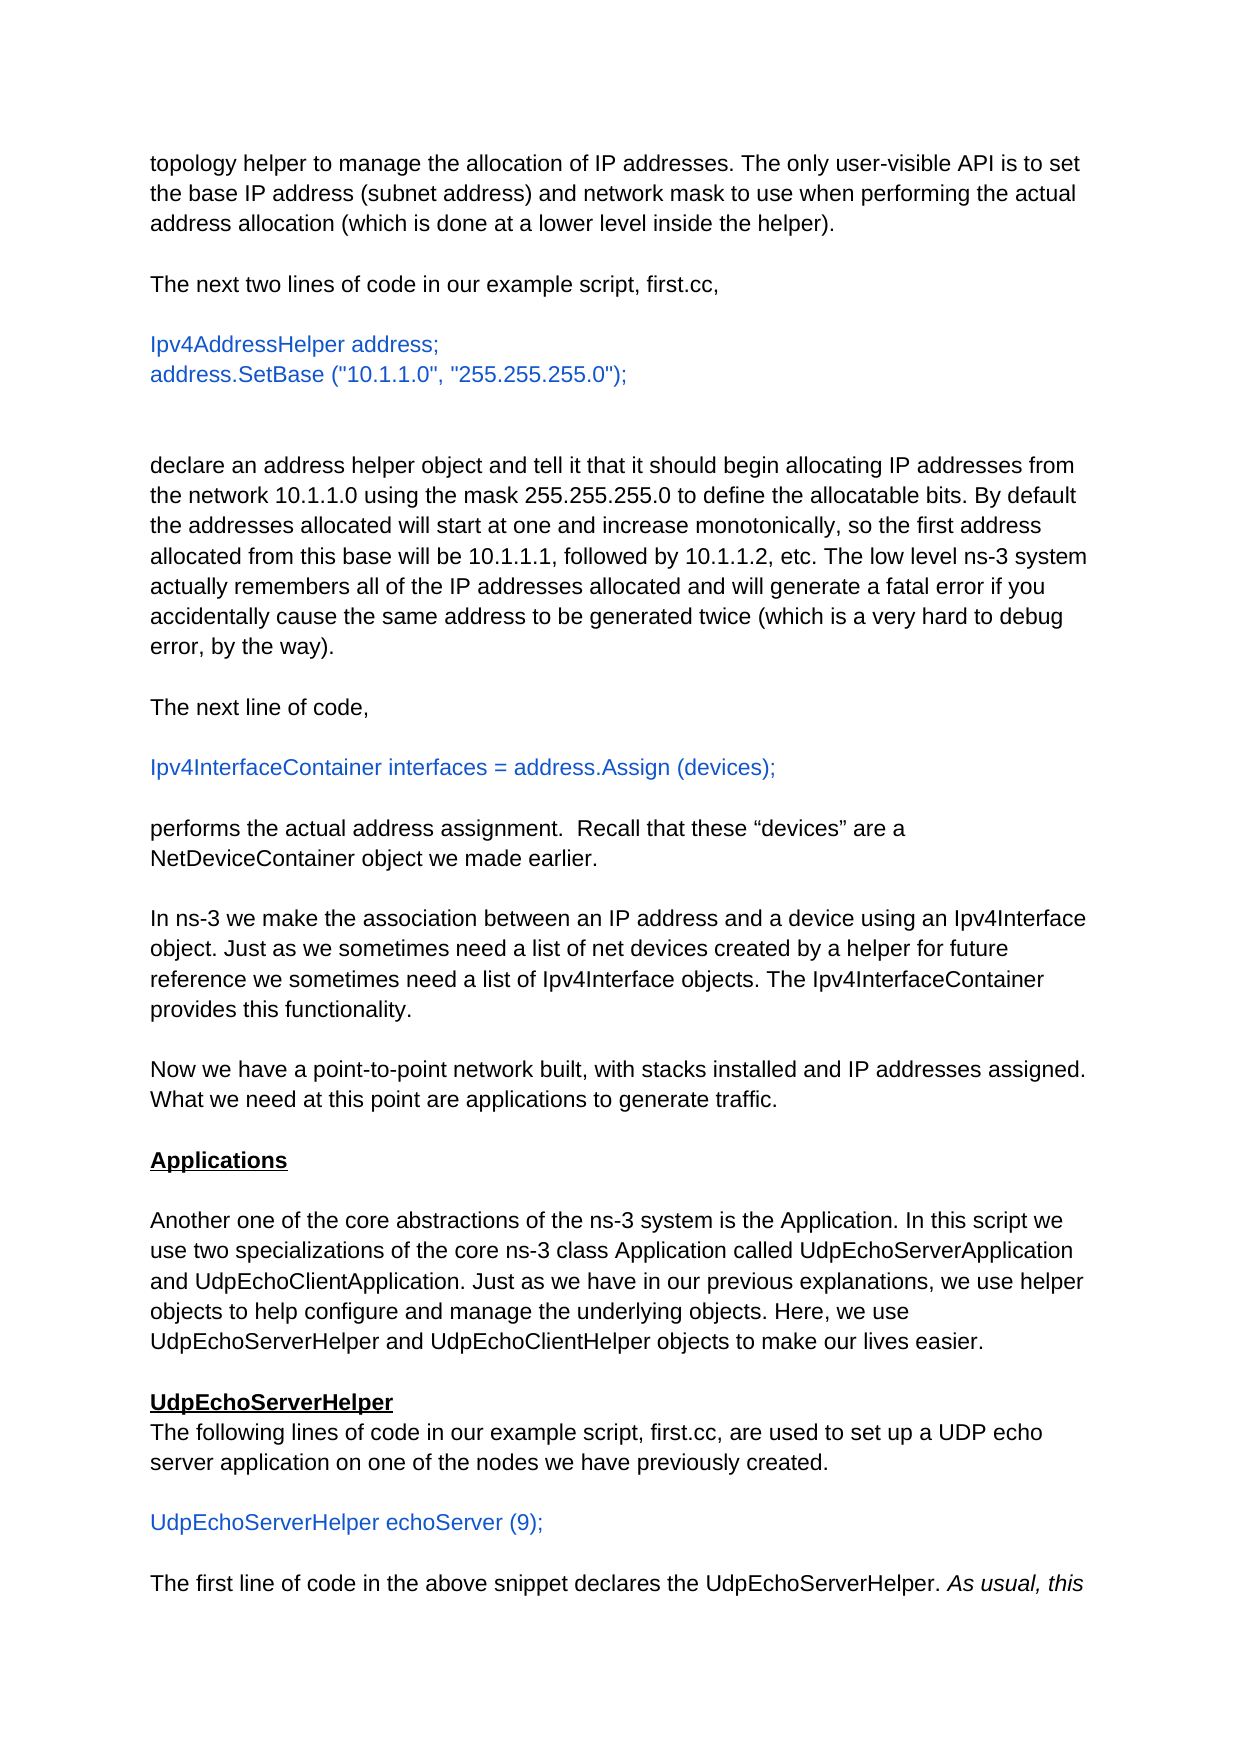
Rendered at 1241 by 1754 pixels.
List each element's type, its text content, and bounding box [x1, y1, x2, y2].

text The next two lines of code in our example script, first.cc, [150, 271, 1090, 297]
text Now we have a point-to-point network built, with stacks installed and IP addresses assigned. What we need at this point are applications to generate traffic. [150, 1056, 1090, 1113]
text Applications [150, 1147, 1090, 1173]
text The first line of code in the above snippet declares the UdpEchoServerHelper. As usual, this [150, 1570, 1090, 1596]
text Ipv4AddressHelper address; [150, 331, 1090, 358]
text Another one of the core abstractions of the ns-3 system is the Application. In this script we use two specializations of the core ns-3 class Application called UdpEchoServerApplication and UdpEchoClientApplication. Just as we have in our previous explanations, we use helper objects to help configure and manage the underlying objects. Here, we use UdpEchoServerHelper and UdpEchoClientHelper objects to make our lives easier. [150, 1207, 1090, 1354]
text UdpEchoServerHelper echoServer (9); [150, 1509, 1090, 1536]
text declare an address helper object and tell it that it should begin allocating IP addresses from the network 10.1.1.0 using the mask 255.255.255.0 to define the allocatable bits. By default the addresses allocated will start at one and increase monotonically, so the first address allocated from this base will be 10.1.1.1, followed by 10.1.1.2, etc. The low level ns-3 system actually remembers all of the IP addresses allocated and will generate a fatal error if you accidentally cause the same address to be generated twice (which is a very hard to debug error, by the way). [150, 452, 1090, 660]
text UdpEchoServerHelper [150, 1388, 1090, 1415]
text topology helper to manage the allocation of IP addresses. The only user-visible API is to set the base IP address (subnet address) and network mask to use when performing the actual address allocation (which is done at a lower level inside the helper). [150, 150, 1090, 237]
text Ipv4InterfaceContainer interfaces = address.Assign (devices); [150, 754, 1090, 781]
text address.SetBase ("10.1.1.0", "255.255.255.0"); [150, 361, 1090, 388]
text performs the actual address assignment. Recall that these “devices” are a NetDeviceContainer object we made earlier. [150, 814, 1090, 871]
text In ns-3 we make the association between an IP address and a device using an Ipv4Interface object. Just as we sometimes need a list of net devices created by a helper for future reference we sometimes need a list of Ipv4Interface objects. The Ipv4InterfaceContainer provides this functionality. [150, 905, 1090, 1022]
text The following lines of code in our example script, first.cc, are used to set up a UDP echo server application on one of the nodes we have previously created. [150, 1419, 1090, 1475]
text The next line of code, [150, 694, 1090, 720]
